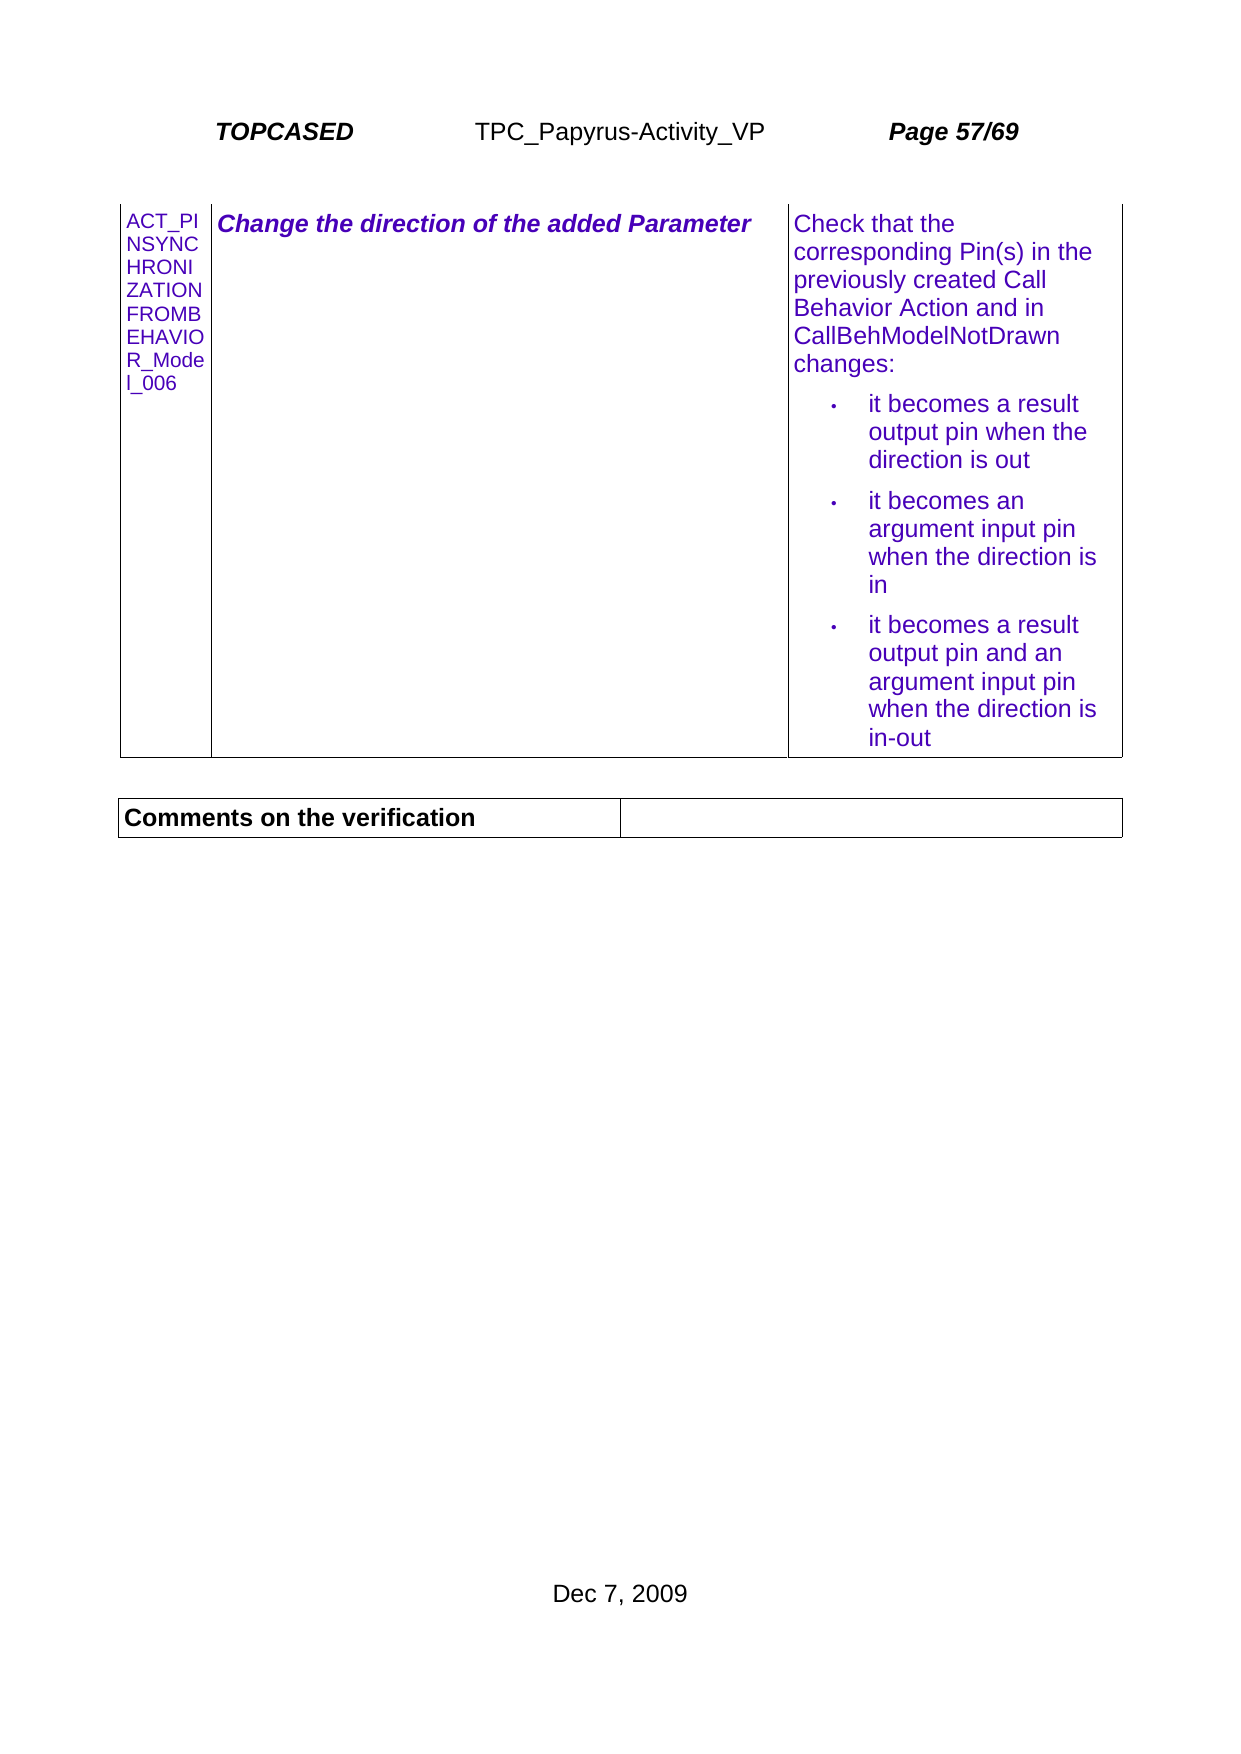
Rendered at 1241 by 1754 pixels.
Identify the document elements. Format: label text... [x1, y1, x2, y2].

table_cell Check that the corresponding Pin(s) in the previously created Call Behavior Action and in CallBehModelNotDrawn changes: it becomes a result output pin when the direction is out it becomes an argument input pin when the direction is in it becomes a result output pin and an argument input pin when the direction is in-out [789, 204, 1122, 757]
table_cell Change the direction of the added Parameter [212, 204, 787, 757]
table_header [621, 799, 1122, 837]
table_cell ACT_PINSYNCHRONIZATIONFROMBEHAVIOR_Model_006 [121, 204, 211, 757]
table_header Comments on the verification [119, 799, 620, 837]
